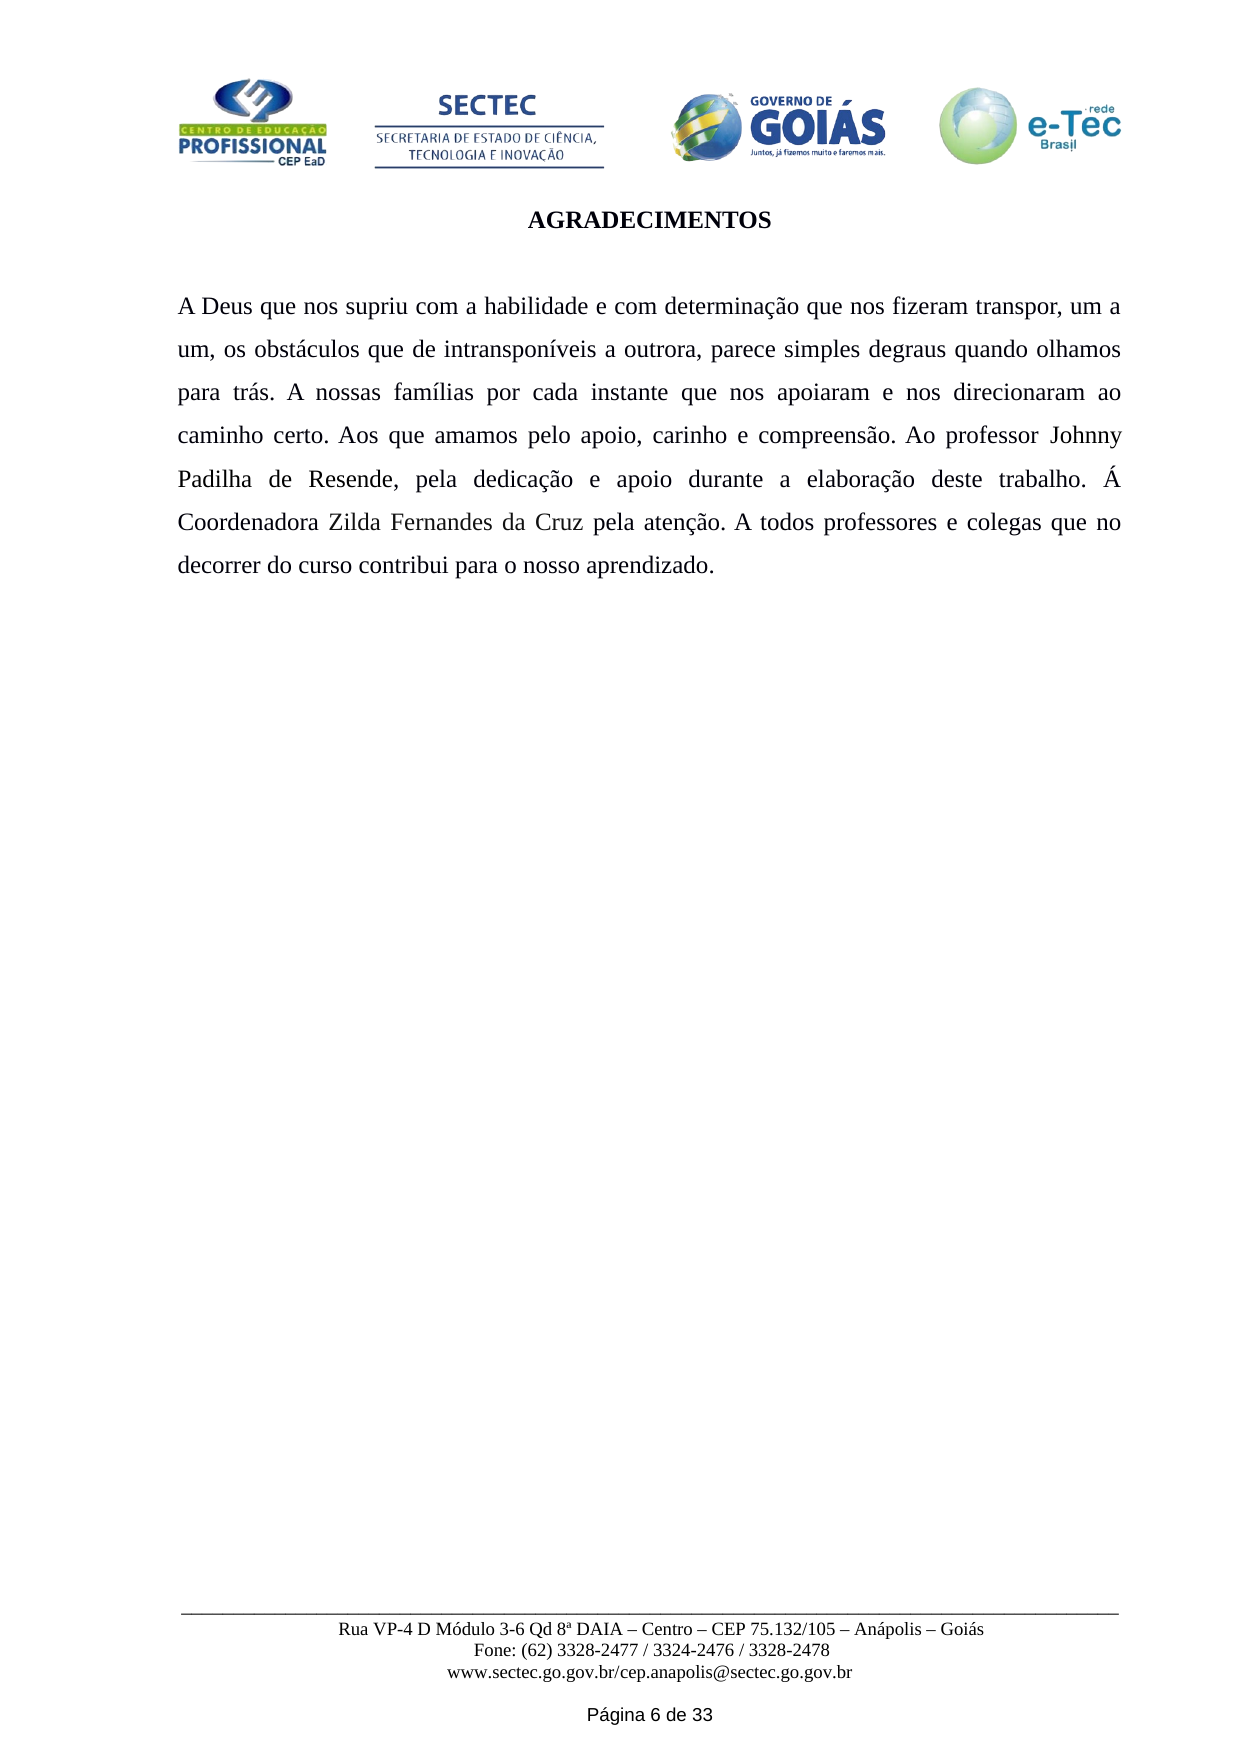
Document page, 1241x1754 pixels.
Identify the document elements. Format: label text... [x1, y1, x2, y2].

text AGRADECIMENTOS [177, 205, 1122, 234]
picture [177, 75, 1123, 176]
text A Deus que nos supriu com a habilidade e com determinação que nos fizeram transpor, um a um, os obstáculos que de intransponíveis a outrora, parece simples degraus quando olhamos para trás. A nossas famílias por cada instante que nos apoiaram e nos direcionaram ao caminho certo. Aos que amamos pelo apoio, carinho e compreensão. Ao professor Johnny Padilha de Resende, pela dedicação e apoio durante a elaboração deste trabalho. Á Coordenadora Zilda Fernandes da Cruz pela atenção. A todos professores e colegas que no decorrer do curso contribui para o nosso aprendizado. [177, 291, 1122, 579]
